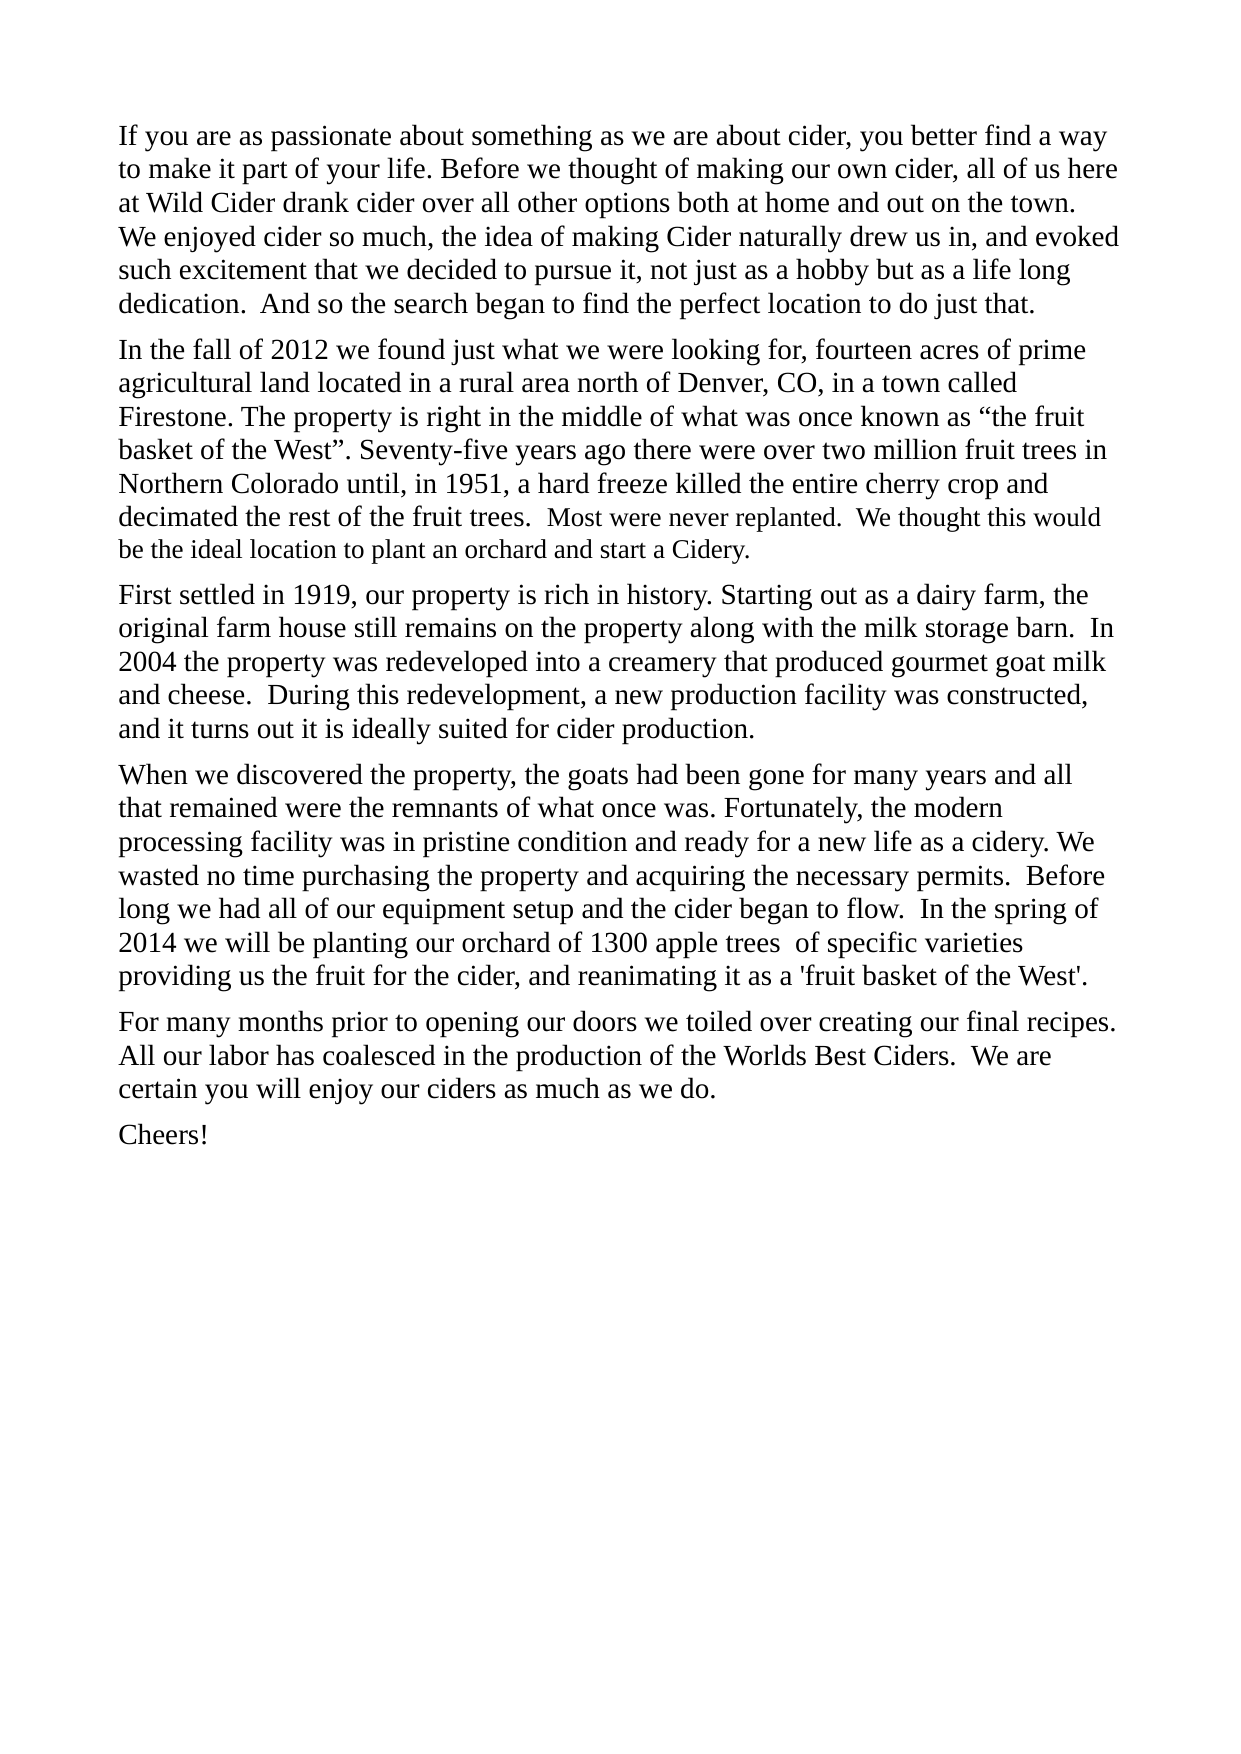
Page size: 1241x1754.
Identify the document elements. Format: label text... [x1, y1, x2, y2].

text If you are as passionate about something as we are about cider, you better find a way to make it part of your life. Before we thought of making our own cider, all of us here at Wild Cider drank cider over all other options both at home and out on the town. We enjoyed cider so much, the idea of making Cider naturally drew us in, and evoked such excitement that we decided to pursue it, not just as a hobby but as a life long dedication. And so the search began to find the perfect location to do just that. [118, 118, 1122, 319]
text First settled in 1919, our property is rich in history. Starting out as a dairy farm, the original farm house still remains on the property along with the milk storage barn. In 2004 the property was redeveloped into a creamery that produced gourmet goat milk and cheese. During this redevelopment, a new production facility was constructed, and it turns out it is ideally suited for cider production. [118, 577, 1122, 744]
text Cheers! [118, 1117, 1122, 1151]
text In the fall of 2012 we found just what we were looking for, fourteen acres of prime agricultural land located in a rural area north of Denver, CO, in a town called Firestone. The property is right in the middle of what was once known as “the fruit basket of the West”. Seventy-five years ago there were over two million fruit trees in Northern Colorado until, in 1951, a hard freeze killed the entire cherry crop and decimated the rest of the fruit trees. Most were never replanted. We thought this would be the ideal location to plant an orchard and start a Cidery. [118, 332, 1122, 564]
text When we discovered the property, the goats had been gone for many years and all that remained were the remnants of what once was. Fortunately, the modern processing facility was in pristine condition and ready for a new life as a cidery. We wasted no time purchasing the property and acquiring the necessary permits. Before long we had all of our equipment setup and the cider began to flow. In the spring of 2014 we will be planting our orchard of 1300 apple trees of specific varieties providing us the fruit for the cider, and reanimating it as a 'fruit basket of the West'. [118, 757, 1122, 992]
text For many months prior to opening our doors we toiled over creating our final recipes. All our labor has coalesced in the production of the Worlds Best Ciders. We are certain you will enjoy our ciders as much as we do. [118, 1004, 1122, 1105]
